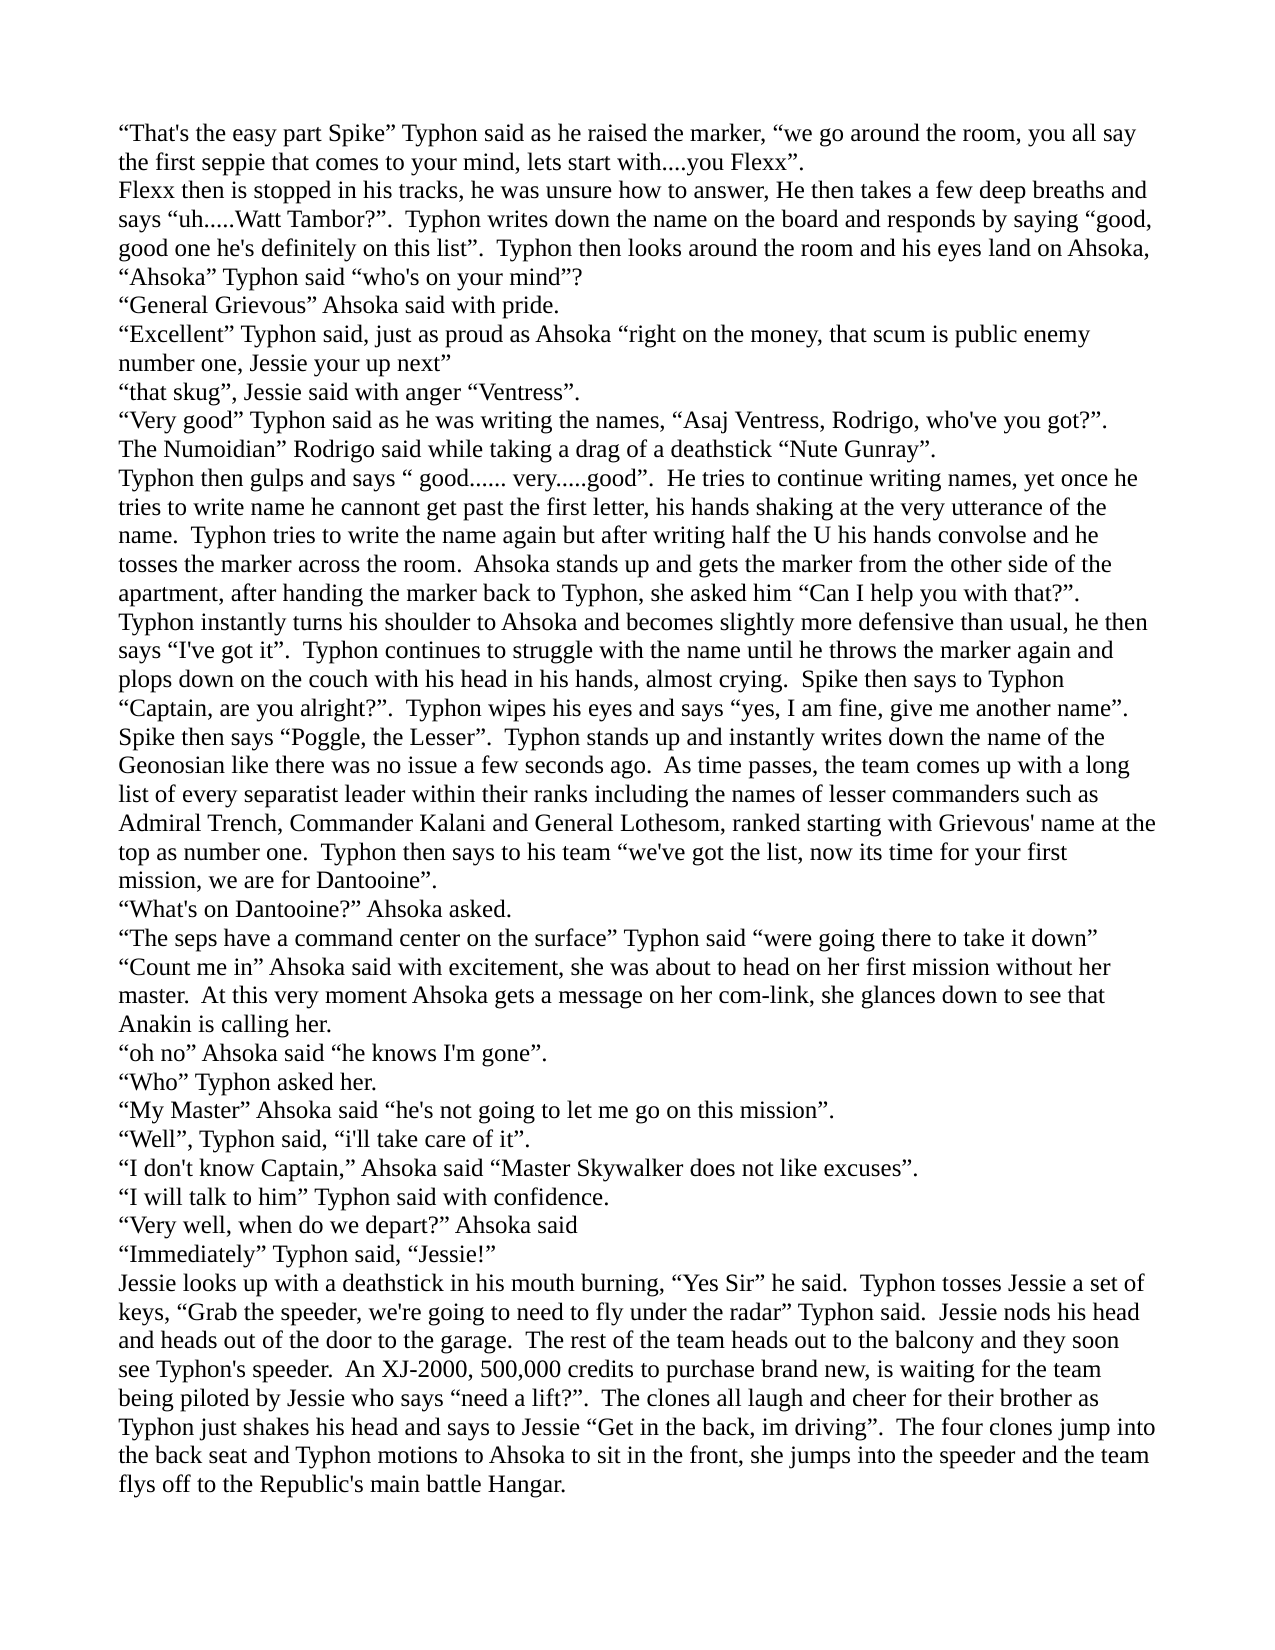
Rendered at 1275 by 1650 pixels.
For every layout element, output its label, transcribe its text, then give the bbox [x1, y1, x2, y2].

text “Very well, when do we depart?” Ahsoka said [118, 1211, 1157, 1239]
text “I don't know Captain,” Ahsoka said “Master Skywalker does not like excuses”. [118, 1153, 1157, 1182]
text “Excellent” Typhon said, just as proud as Ahsoka “right on the money, that scum is public enemy number one, Jessie your up next” [118, 319, 1157, 377]
text “that skug”, Jessie said with anger “Ventress”. [118, 377, 1157, 406]
text “General Grievous” Ahsoka said with pride. [118, 291, 1157, 319]
text “oh no” Ahsoka said “he knows I'm gone”. [118, 1038, 1157, 1067]
text Jessie looks up with a deathstick in his mouth burning, “Yes Sir” he said. Typhon tosses Jessie a set of keys, “Grab the speeder, we're going to need to fly under the radar” Typhon said. Jessie nods his head and heads out of the door to the garage. The rest of the team heads out to the balcony and they soon see Typhon's speeder. An XJ-2000, 500,000 credits to purchase brand new, is waiting for the team being piloted by Jessie who says “need a lift?”. The clones all laugh and cheer for their brother as Typhon just shakes his head and says to Jessie “Get in the back, im driving”. The four clones jump into the back seat and Typhon motions to Ahsoka to sit in the front, she jumps into the speeder and the team flys off to the Republic's main battle Hangar. [118, 1268, 1157, 1498]
text “Count me in” Ahsoka said with excitement, she was about to head on her first mission without her master. At this very moment Ahsoka gets a message on her com-link, she glances down to see that Anakin is calling her. [118, 952, 1157, 1038]
text “What's on Dantooine?” Ahsoka asked. [118, 894, 1157, 923]
text “The seps have a command center on the surface” Typhon said “were going there to take it down” [118, 923, 1157, 952]
text “My Master” Ahsoka said “he's not going to let me go on this mission”. [118, 1096, 1157, 1124]
text “Very good” Typhon said as he was writing the names, “Asaj Ventress, Rodrigo, who've you got?”. [118, 406, 1157, 434]
text “Who” Typhon asked her. [118, 1067, 1157, 1096]
text “That's the easy part Spike” Typhon said as he raised the marker, “we go around the room, you all say the first seppie that comes to your mind, lets start with....you Flexx”. [118, 118, 1157, 176]
text Typhon then gulps and says “ good...... very.....good”. He tries to continue writing names, yet once he tries to write name he cannont get past the first letter, his hands shaking at the very utterance of the name. Typhon tries to write the name again but after writing half the U his hands convolse and he tosses the marker across the room. Ahsoka stands up and gets the marker from the other side of the apartment, after handing the marker back to Typhon, she asked him “Can I help you with that?”. Typhon instantly turns his shoulder to Ahsoka and becomes slightly more defensive than usual, he then says “I've got it”. Typhon continues to struggle with the name until he throws the marker again and plops down on the couch with his head in his hands, almost crying. Spike then says to Typhon “Captain, are you alright?”. Typhon wipes his eyes and says “yes, I am fine, give me another name”. Spike then says “Poggle, the Lesser”. Typhon stands up and instantly writes down the name of the Geonosian like there was no issue a few seconds ago. As time passes, the team comes up with a long list of every separatist leader within their ranks including the names of lesser commanders such as Admiral Trench, Commander Kalani and General Lothesom, ranked starting with Grievous' name at the top as number one. Typhon then says to his team “we've got the list, now its time for your first mission, we are for Dantooine”. [118, 463, 1157, 894]
text “Immediately” Typhon said, “Jessie!” [118, 1239, 1157, 1268]
text “Well”, Typhon said, “i'll take care of it”. [118, 1124, 1157, 1153]
text The Numoidian” Rodrigo said while taking a drag of a deathstick “Nute Gunray”. [118, 434, 1157, 463]
text “I will talk to him” Typhon said with confidence. [118, 1182, 1157, 1211]
text Flexx then is stopped in his tracks, he was unsure how to answer, He then takes a few deep breaths and says “uh.....Watt Tambor?”. Typhon writes down the name on the board and responds by saying “good, good one he's definitely on this list”. Typhon then looks around the room and his eyes land on Ahsoka, “Ahsoka” Typhon said “who's on your mind”? [118, 176, 1157, 291]
